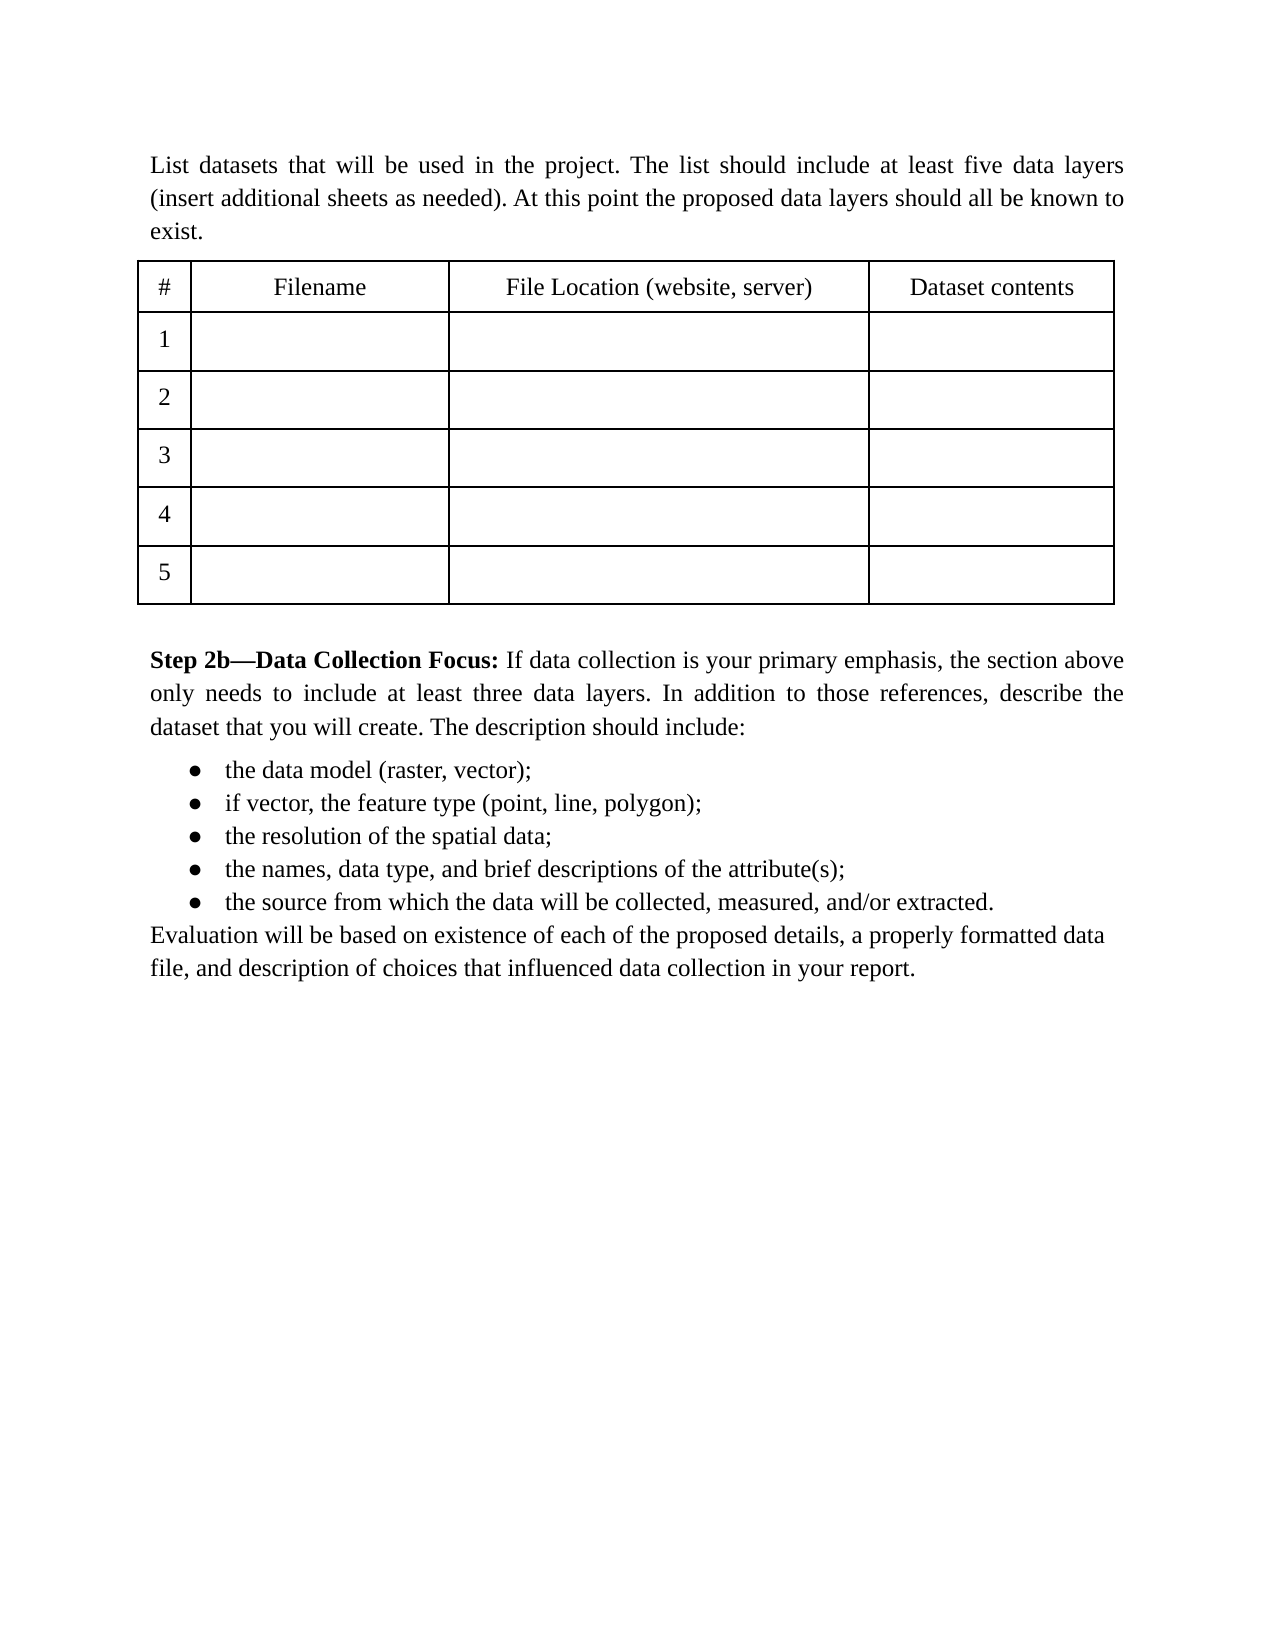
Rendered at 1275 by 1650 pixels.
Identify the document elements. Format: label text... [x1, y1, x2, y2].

table_cell [450, 430, 868, 486]
table_cell [870, 430, 1113, 486]
text Step 2b—Data Collection Focus: If data collection is your primary emphasis, the section above only needs to include at least three data layers. In addition to those references, describe the dataset that you will create. The description should include: [150, 646, 1125, 740]
table_cell [192, 430, 448, 486]
table_cell [450, 488, 868, 544]
text List datasets that will be used in the project. The list should include at least five data layers (insert additional sheets as needed). At this point the proposed data layers should all be known to exist. [150, 150, 1125, 245]
table_cell [192, 547, 448, 603]
list the names, data type, and brief descriptions of the attribute(s); [187, 854, 1125, 883]
table_cell [192, 313, 448, 369]
table_cell [450, 547, 868, 603]
table_cell [450, 313, 868, 369]
table_cell 1 [139, 313, 190, 369]
list the resolution of the spatial data; [187, 821, 1125, 850]
table_cell [870, 488, 1113, 544]
table_cell 3 [139, 430, 190, 486]
list if vector, the feature type (point, line, polygon); [187, 788, 1125, 817]
text Evaluation will be based on existence of each of the proposed details, a properly formatted data file, and description of choices that influenced data collection in your report. [150, 920, 1125, 982]
table_cell [192, 372, 448, 428]
table_cell 4 [139, 488, 190, 544]
table_header Filename [192, 262, 448, 311]
table_cell [450, 372, 868, 428]
list the source from which the data will be collected, measured, and/or extracted. [187, 887, 1125, 916]
table_header # [139, 262, 190, 311]
table_cell [192, 488, 448, 544]
list the data model (raster, vector); [187, 755, 1125, 784]
table_cell [870, 313, 1113, 369]
table_header Dataset contents [870, 262, 1113, 311]
table_cell 2 [139, 372, 190, 428]
table_header File Location (website, server) [450, 262, 868, 311]
table_cell 5 [139, 547, 190, 603]
table_cell [870, 547, 1113, 603]
table_cell [870, 372, 1113, 428]
